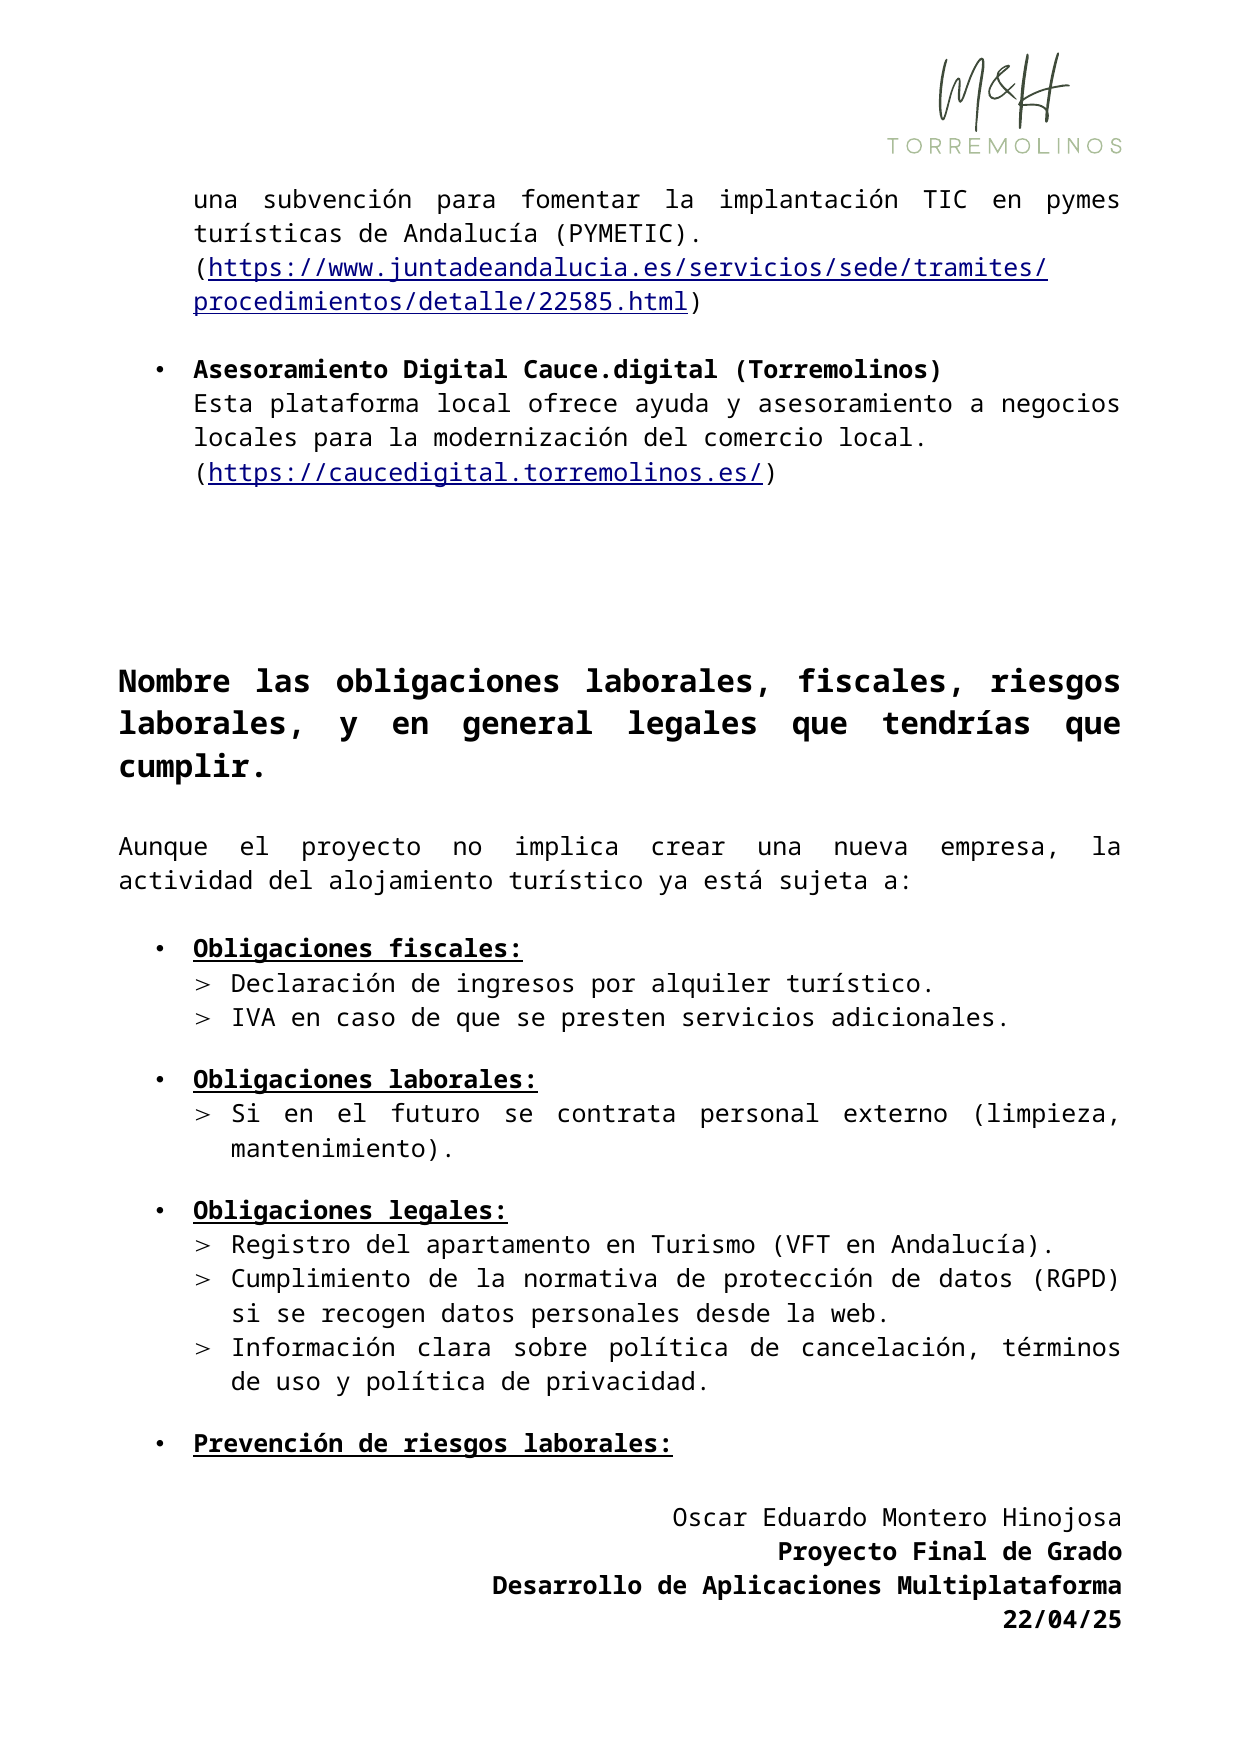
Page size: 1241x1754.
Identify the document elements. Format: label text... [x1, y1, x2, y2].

list Esta plataforma local ofrece ayuda y asesoramiento a negocios locales para la modernización del comercio local. [156, 386, 1122, 454]
list Obligaciones laborales: [156, 1062, 1122, 1096]
list una subvención para fomentar la implantación TIC en pymes turísticas de Andalucía (PYMETIC). [156, 182, 1122, 250]
list Si en el futuro se contrata personal externo (limpieza, mantenimiento). [193, 1096, 1122, 1164]
list Declaración de ingresos por alquiler turístico. [193, 965, 1122, 999]
list (https://www.juntadeandalucia.es/servicios/sede/tramites/procedimientos/detalle/22585.html) [156, 250, 1122, 318]
list Cumplimiento de la normativa de protección de datos (RGPD) si se recogen datos personales desde la web. [193, 1261, 1122, 1329]
text Nombre las obligaciones laborales, fiscales, riesgos laborales, y en general legales que tendrías que cumplir. [118, 658, 1122, 786]
list Prevención de riesgos laborales: [156, 1426, 1122, 1460]
text Aunque el proyecto no implica crear una nueva empresa, la actividad del alojamiento turístico ya está sujeta a: [118, 829, 1122, 897]
list Registro del apartamento en Turismo (VFT en Andalucía). [193, 1227, 1122, 1261]
list (https://caucedigital.torremolinos.es/) [156, 454, 1122, 488]
list Obligaciones legales: [156, 1193, 1122, 1227]
list Asesoramiento Digital Cauce.digital (Torremolinos) [156, 352, 1122, 386]
list Información clara sobre política de cancelación, términos de uso y política de privacidad. [193, 1329, 1122, 1397]
list Obligaciones fiscales: [156, 931, 1122, 965]
list IVA en caso de que se presten servicios adicionales. [193, 999, 1122, 1033]
